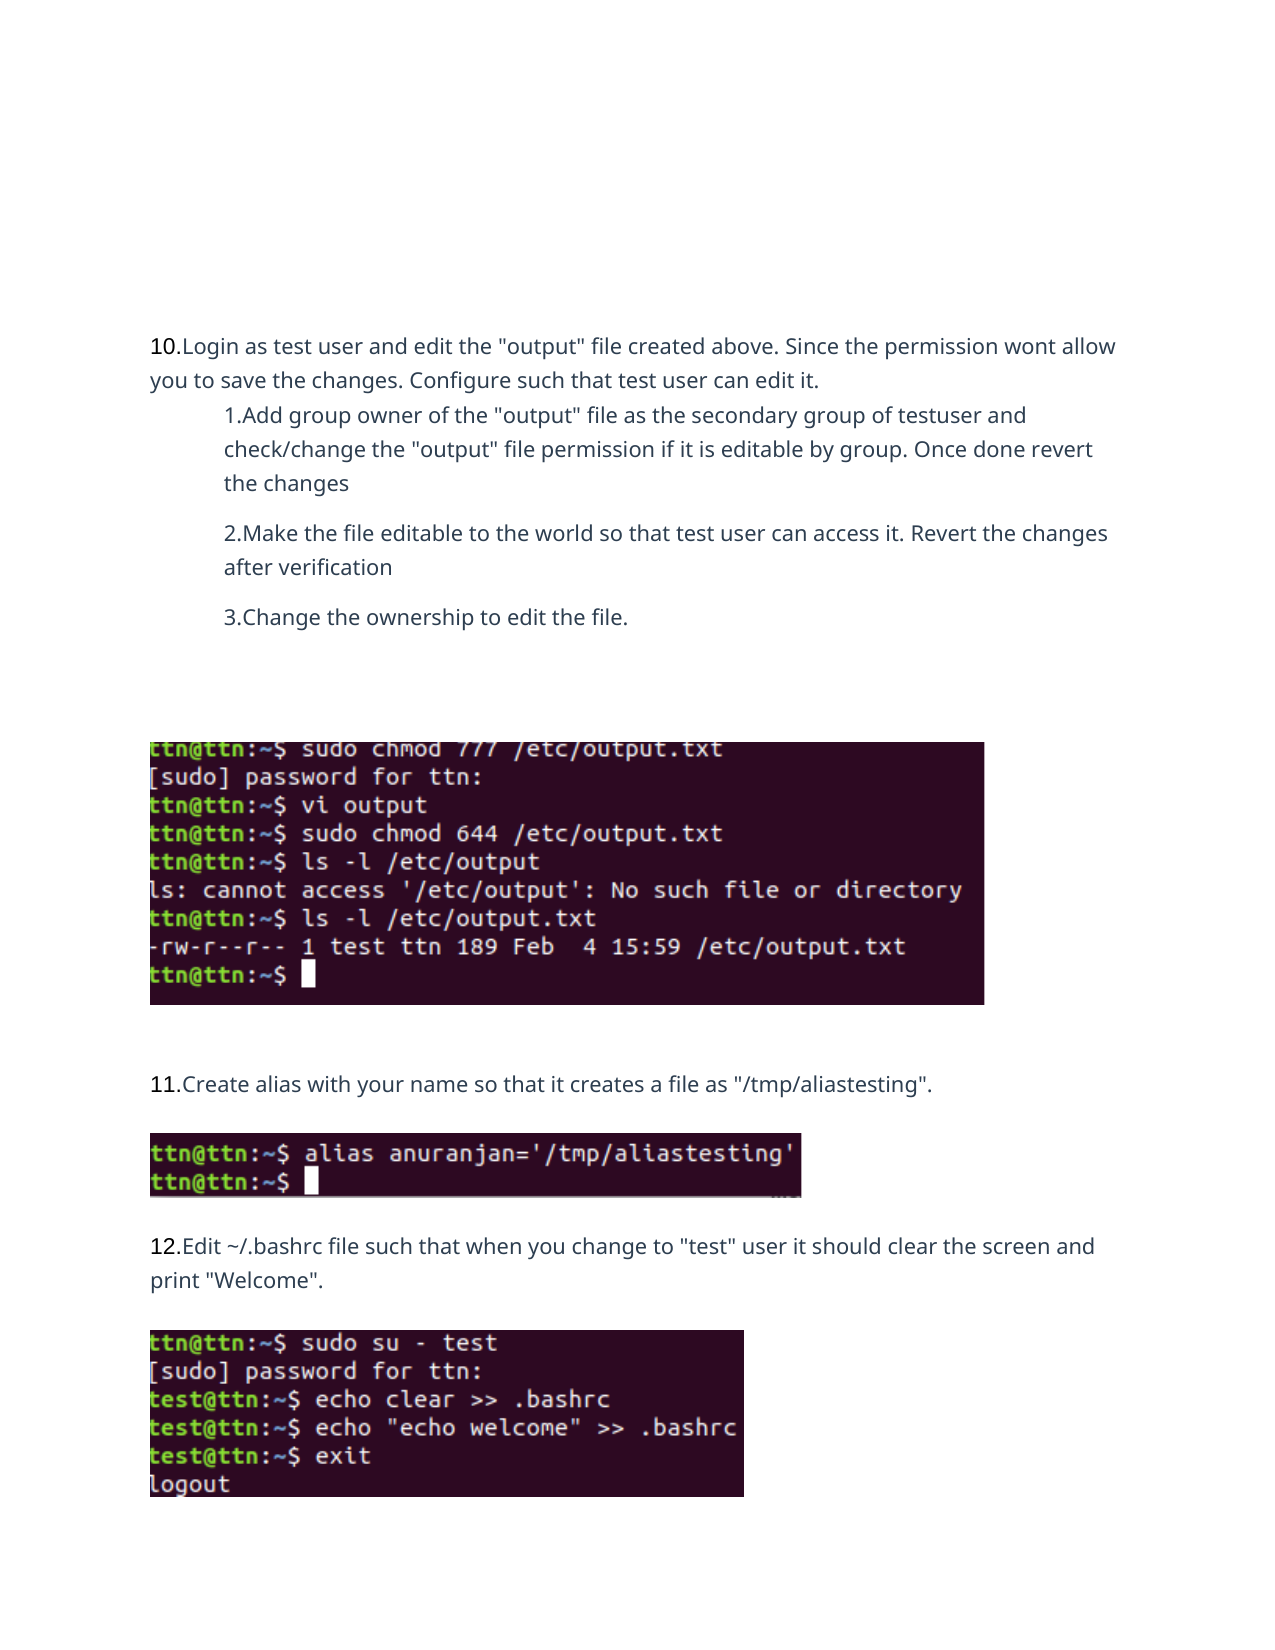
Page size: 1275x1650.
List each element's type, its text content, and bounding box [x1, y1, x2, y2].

list Change the ownership to edit the file. [150, 602, 1125, 631]
picture [150, 1330, 744, 1497]
text 10.Login as test user and edit the "output" file created above. Since the permission wont allow you to save the changes. Configure such that test user can edit it. [150, 331, 1125, 395]
text 12.Edit ~/.bashrc file such that when you change to "test" user it should clear the screen and print "Welcome". [150, 1231, 1125, 1295]
list Add group owner of the "output" file as the secondary group of testuser and check/change the "output" file permission if it is editable by group. Once done revert the changes [150, 399, 1125, 498]
text 11.Create alias with your name so that it creates a file as "/tmp/aliastesting". [150, 1069, 1125, 1099]
picture [150, 1133, 802, 1198]
list Make the file editable to the world so that test user can access it. Revert the changes after verification [150, 518, 1125, 582]
picture [150, 742, 985, 1005]
